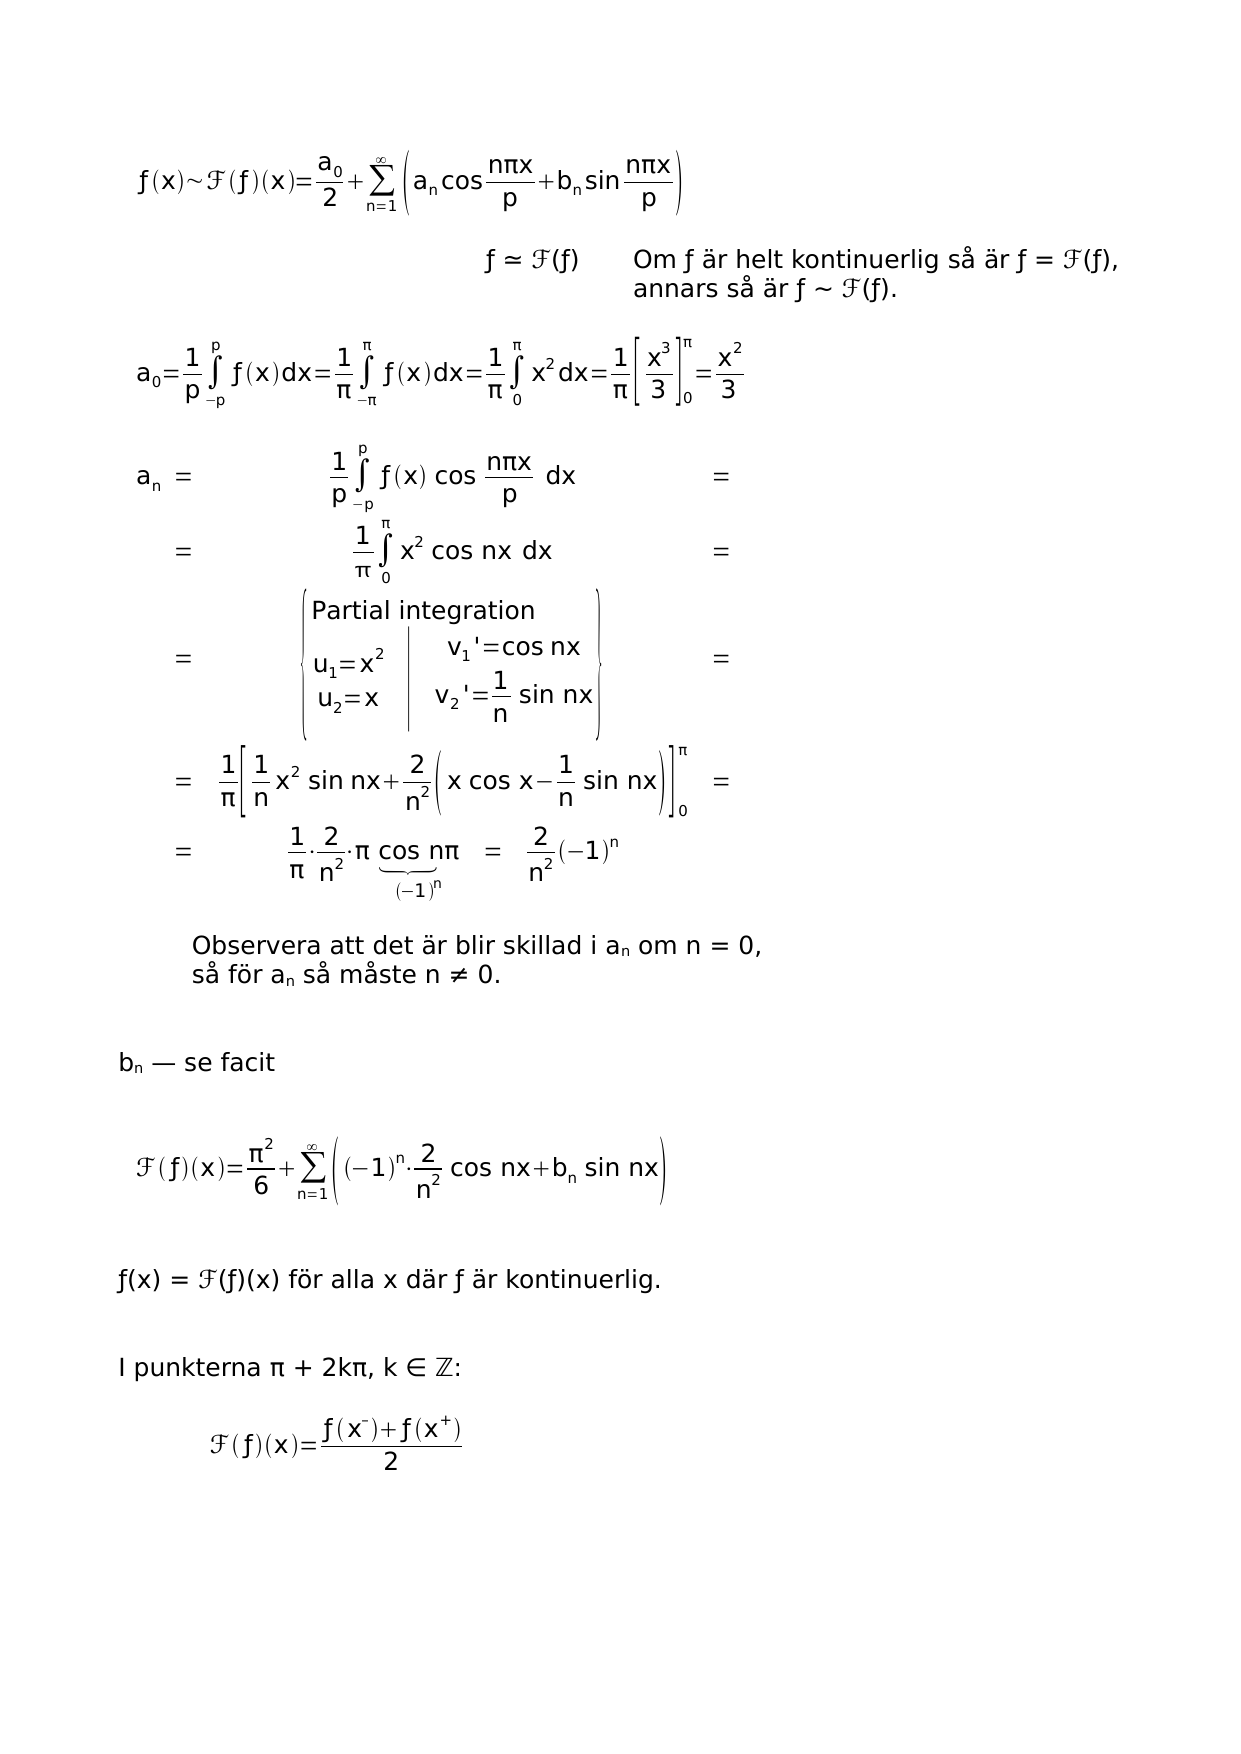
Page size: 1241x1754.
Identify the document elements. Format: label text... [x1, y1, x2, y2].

text I punkterna π + 2kπ, k ∈ ℤ: [118, 1353, 1122, 1382]
text ƒ(x) = ℱ(ƒ)(x) för alla x där ƒ är kontinuerlig. [118, 1265, 1122, 1294]
text ƒ ≃ ℱ(ƒ) Om ƒ är helt kontinuerlig så är ƒ = ℱ(ƒ), [118, 246, 1122, 275]
text Observera att det är blir skillad i an om n = 0, [118, 931, 1122, 961]
text bn — se facit [118, 1048, 1122, 1077]
text så för an så måste n ≠ 0. [118, 961, 1122, 990]
text annars så är ƒ ~ ℱ(ƒ). [118, 275, 1122, 304]
